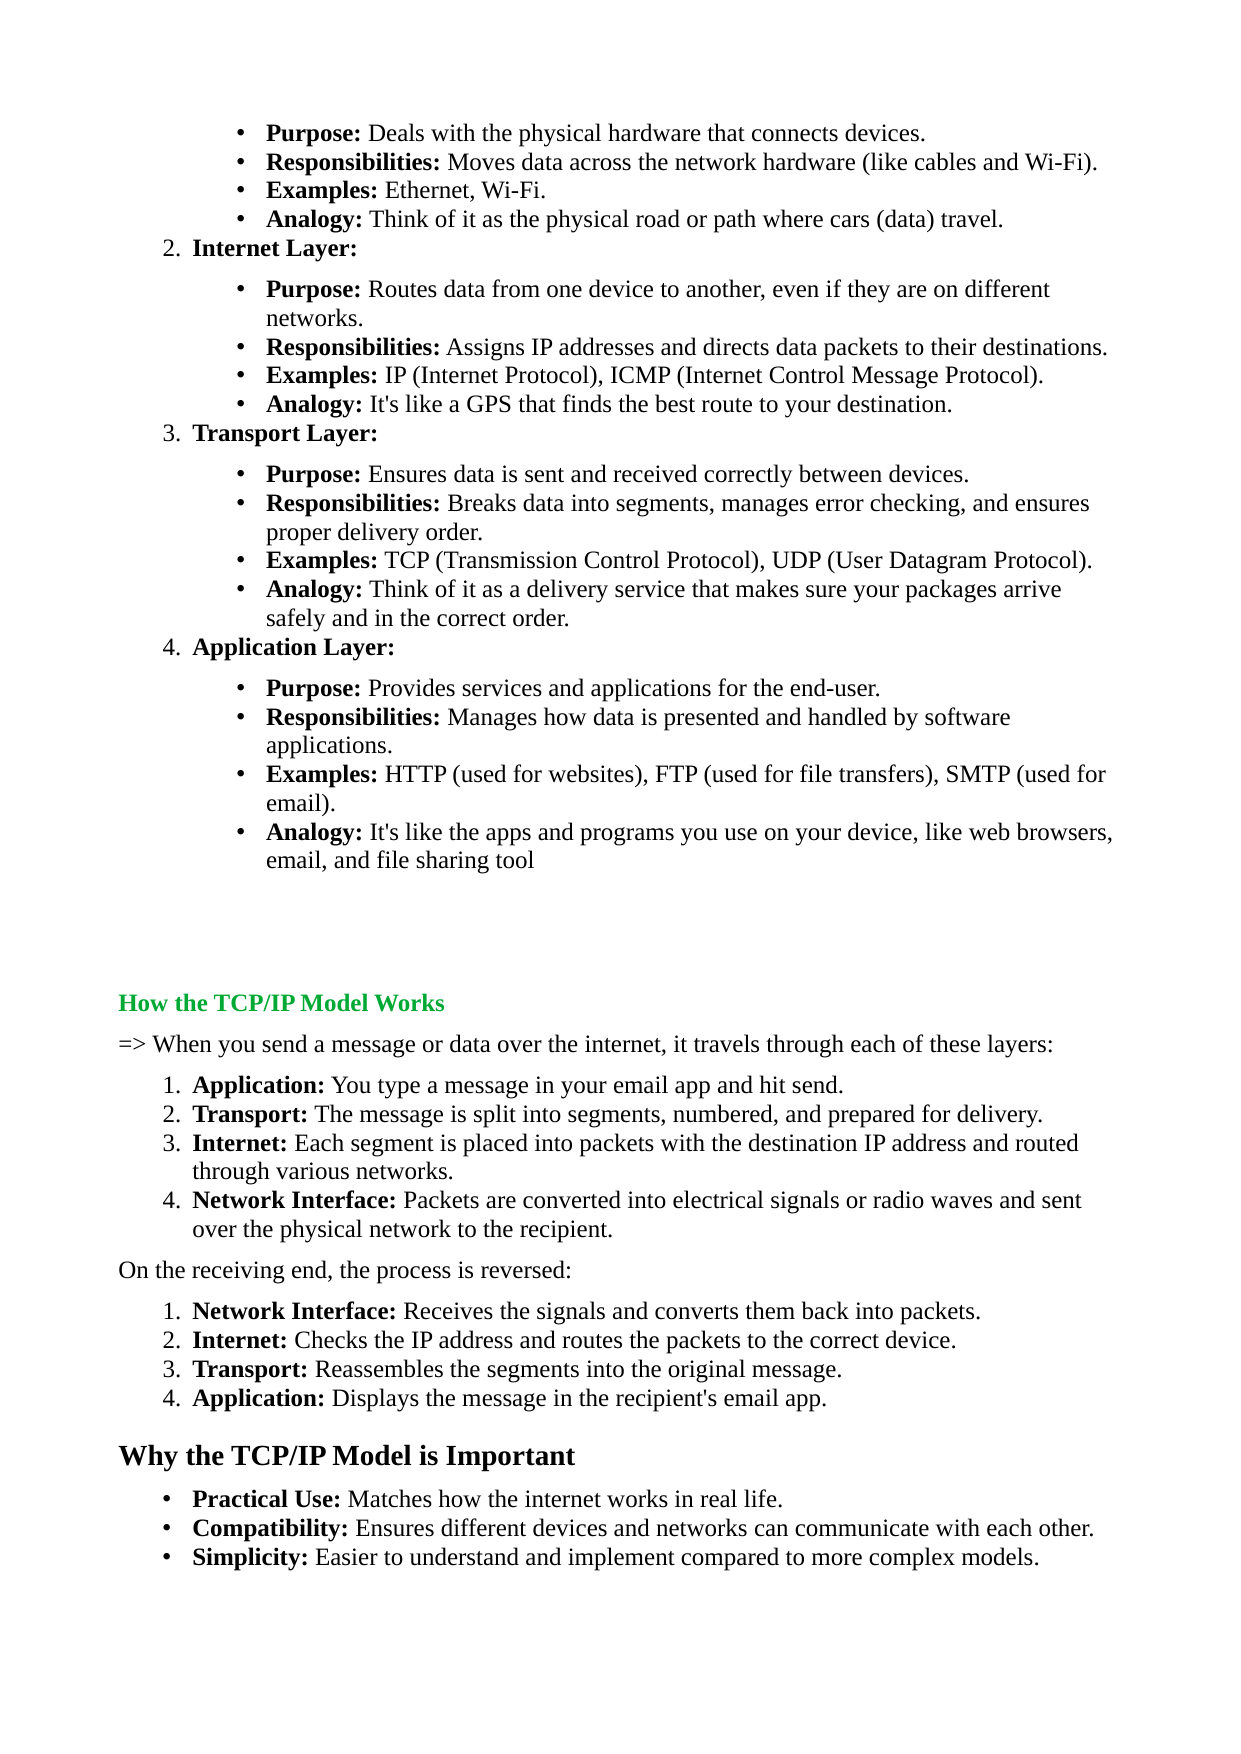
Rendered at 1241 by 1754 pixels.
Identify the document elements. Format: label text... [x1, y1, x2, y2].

subtitle Why the TCP/IP Model is Important [118, 1438, 1122, 1472]
list Transport Layer: [162, 418, 1122, 447]
list Compatibility: Ensures different devices and networks can communicate with each other. [162, 1513, 1122, 1542]
list Analogy: Think of it as the physical road or path where cars (data) travel. [236, 204, 1122, 233]
list Responsibilities: Breaks data into segments, manages error checking, and ensures proper delivery order. [236, 488, 1122, 546]
list Examples: Ethernet, Wi-Fi. [236, 176, 1122, 204]
list Examples: IP (Internet Protocol), ICMP (Internet Control Message Protocol). [236, 361, 1122, 389]
list Network Interface: Receives the signals and converts them back into packets. [162, 1296, 1122, 1325]
list Transport: The message is split into segments, numbered, and prepared for delivery. [162, 1099, 1122, 1128]
list Internet: Each segment is placed into packets with the destination IP address and routed through various networks. [162, 1128, 1122, 1185]
list Application: You type a message in your email app and hit send. [162, 1070, 1122, 1099]
list Internet Layer: [162, 233, 1122, 262]
list Responsibilities: Moves data across the network hardware (like cables and Wi-Fi). [236, 147, 1122, 176]
list Responsibilities: Assigns IP addresses and directs data packets to their destinations. [236, 332, 1122, 361]
text On the receiving end, the process is reversed: [118, 1255, 1122, 1284]
text => When you send a message or data over the internet, it travels through each of these layers: [118, 1029, 1122, 1058]
list Analogy: Think of it as a delivery service that makes sure your packages arrive safely and in the correct order. [236, 574, 1122, 632]
list Analogy: It's like the apps and programs you use on your device, like web browsers, email, and file sharing tool [236, 817, 1122, 874]
list Simplicity: Easier to understand and implement compared to more complex models. [162, 1542, 1122, 1571]
list Examples: TCP (Transmission Control Protocol), UDP (User Datagram Protocol). [236, 546, 1122, 574]
list Application: Displays the message in the recipient's email app. [162, 1383, 1122, 1411]
list Responsibilities: Manages how data is presented and handled by software applications. [236, 702, 1122, 759]
list Transport: Reassembles the segments into the original message. [162, 1354, 1122, 1383]
list Analogy: It's like a GPS that finds the best route to your destination. [236, 389, 1122, 418]
list Purpose: Routes data from one device to another, even if they are on different networks. [236, 274, 1122, 332]
list Purpose: Ensures data is sent and received correctly between devices. [236, 459, 1122, 488]
list Purpose: Deals with the physical hardware that connects devices. [236, 118, 1122, 147]
list Application Layer: [162, 632, 1122, 661]
list Network Interface: Packets are converted into electrical signals or radio waves and sent over the physical network to the recipient. [162, 1185, 1122, 1243]
list Purpose: Provides services and applications for the end-user. [236, 673, 1122, 702]
list Practical Use: Matches how the internet works in real life. [162, 1484, 1122, 1513]
list Internet: Checks the IP address and routes the packets to the correct device. [162, 1325, 1122, 1354]
list Examples: HTTP (used for websites), FTP (used for file transfers), SMTP (used for email). [236, 759, 1122, 817]
subtitle How the TCP/IP Model Works [118, 988, 1122, 1016]
